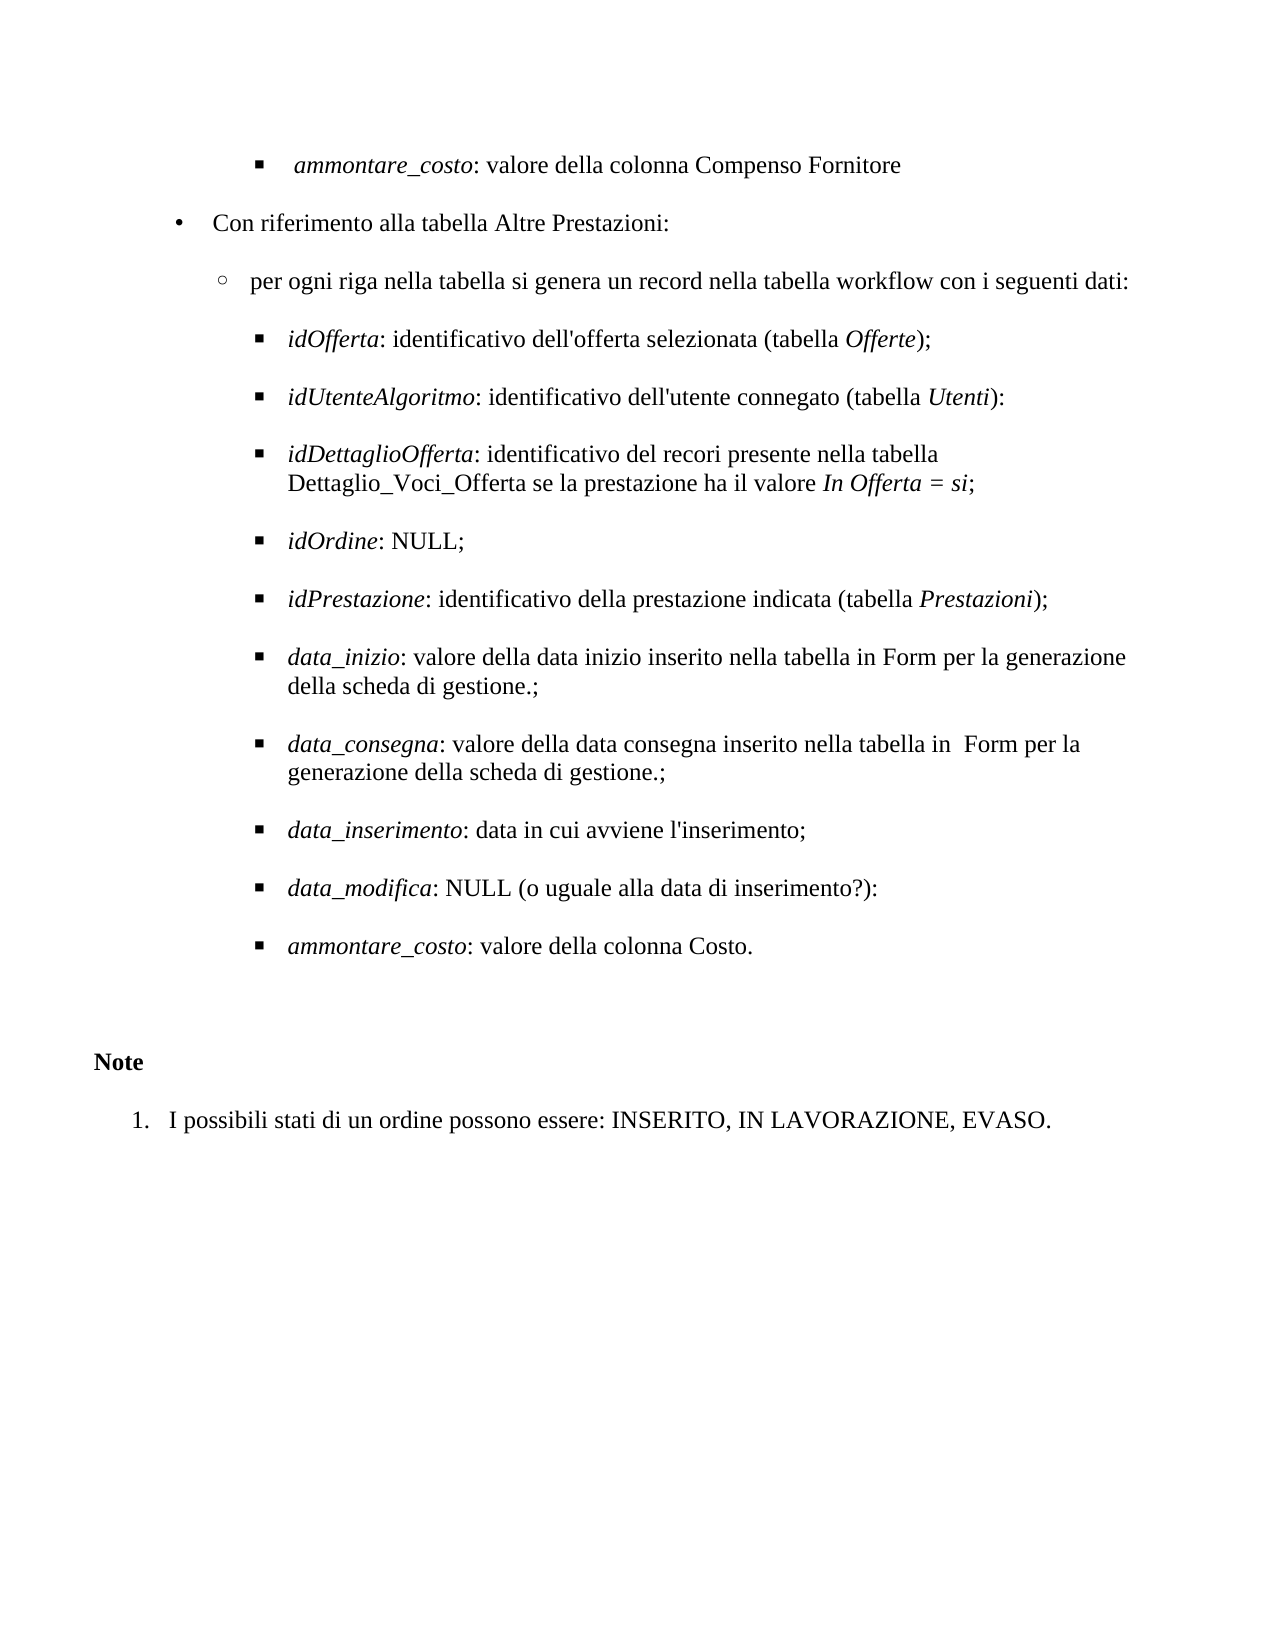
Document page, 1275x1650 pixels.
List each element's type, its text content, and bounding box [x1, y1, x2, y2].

text Note [94, 1047, 1134, 1076]
list idOrdine: NULL; [250, 526, 1134, 555]
list idPrestazione: identificativo della prestazione indicata (tabella Prestazioni); [250, 584, 1134, 613]
list ammontare_costo: valore della colonna Compenso Fornitore [250, 150, 1134, 179]
list per ogni riga nella tabella si genera un record nella tabella workflow con i seguenti dati: [212, 266, 1134, 294]
list idUtenteAlgoritmo: identificativo dell'utente connegato (tabella Utenti): [250, 382, 1134, 410]
list idDettaglioOfferta: identificativo del recori presente nella tabella Dettaglio_Voci_Offerta se la prestazione ha il valore In Offerta = si; [250, 439, 1134, 497]
list data_consegna: valore della data consegna inserito nella tabella in Form per la generazione della scheda di gestione.; [250, 729, 1134, 786]
list ammontare_costo: valore della colonna Costo. [250, 931, 1134, 960]
list Con riferimento alla tabella Altre Prestazioni: [175, 208, 1134, 237]
list data_inserimento: data in cui avviene l'inserimento; [250, 815, 1134, 844]
list I possibili stati di un ordine possono essere: INSERITO, IN LAVORAZIONE, EVASO. [131, 1105, 1134, 1134]
list data_modifica: NULL (o uguale alla data di inserimento?): [250, 873, 1134, 902]
list idOfferta: identificativo dell'offerta selezionata (tabella Offerte); [250, 324, 1134, 352]
list data_inizio: valore della data inizio inserito nella tabella in Form per la generazione della scheda di gestione.; [250, 642, 1134, 699]
